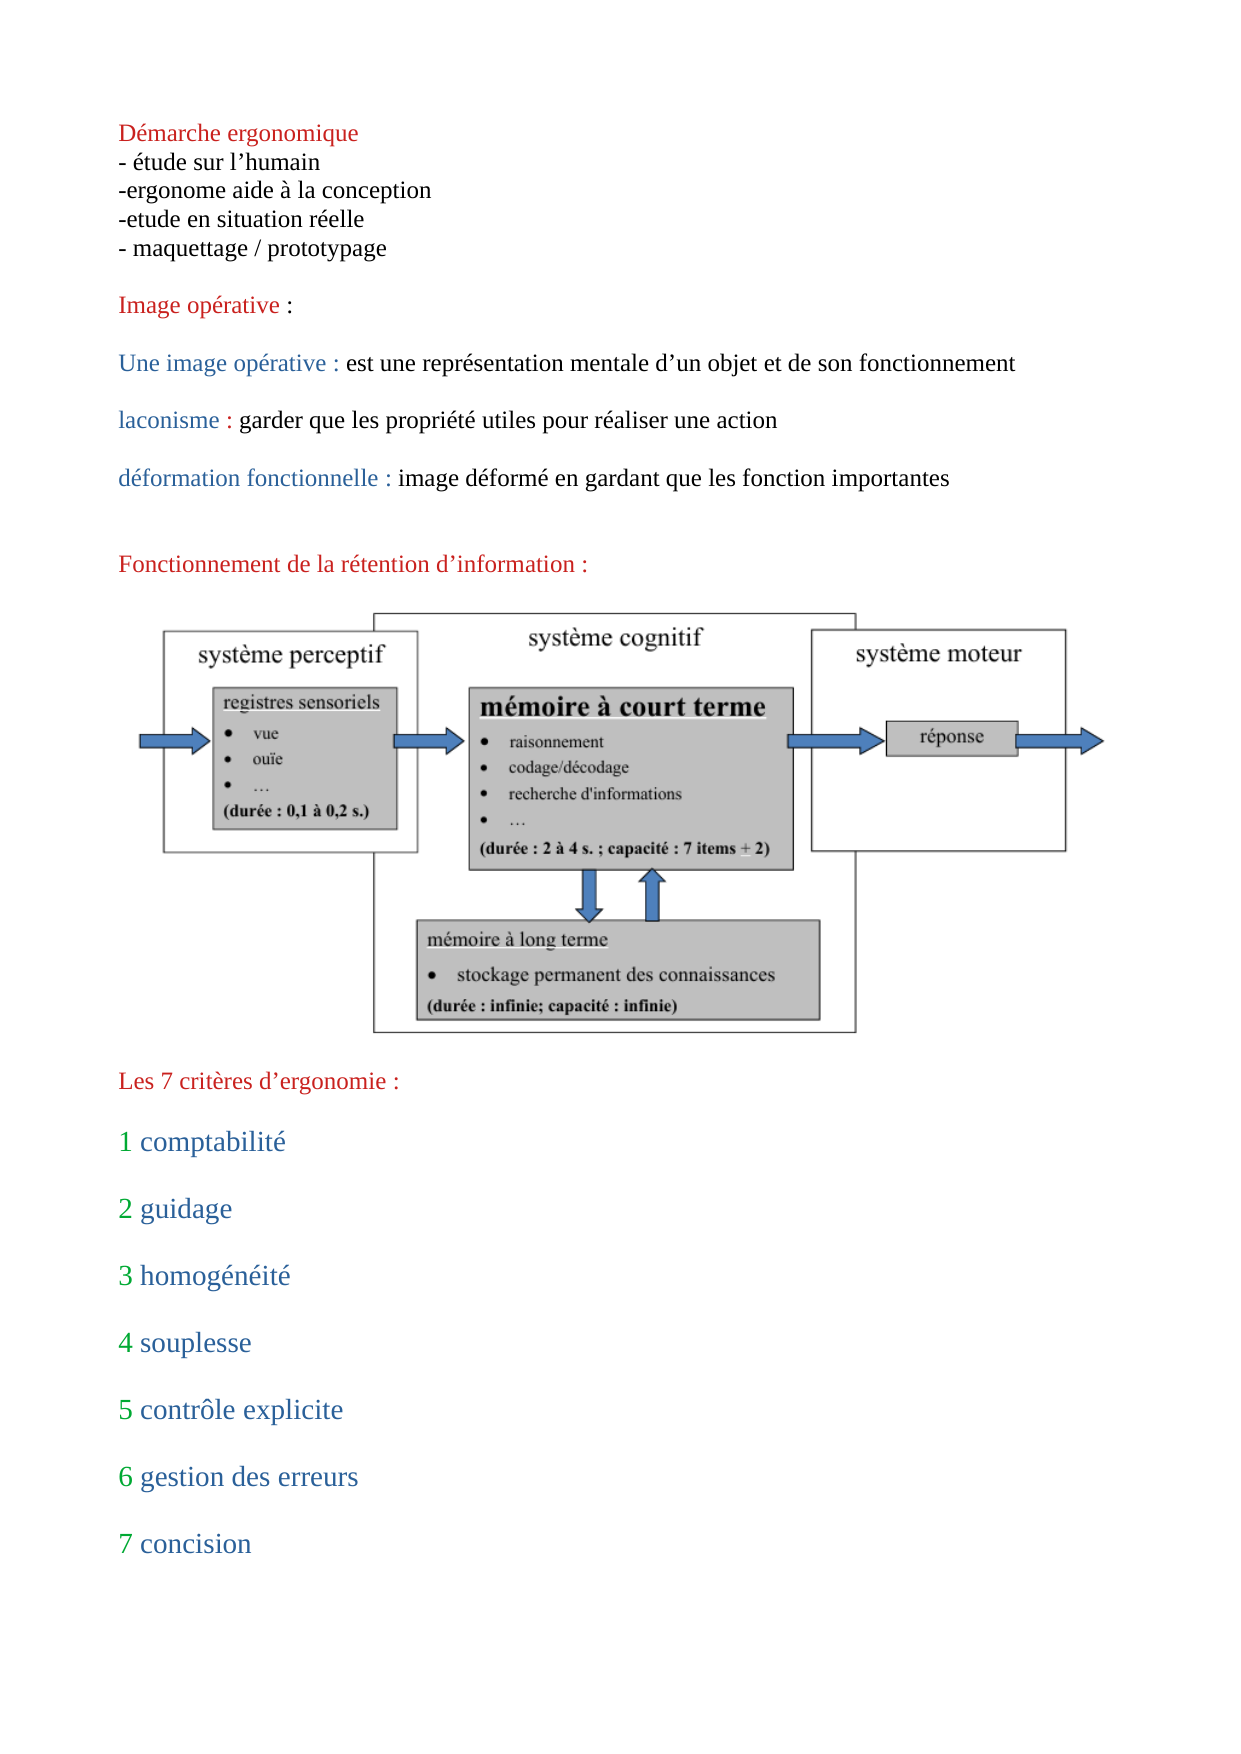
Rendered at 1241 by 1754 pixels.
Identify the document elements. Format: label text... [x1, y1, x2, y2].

text 4 souplesse [118, 1325, 1122, 1358]
text 5 contrôle explicite [118, 1392, 1122, 1426]
text laconisme : garder que les propriété utiles pour réaliser une action [118, 406, 1122, 434]
text 2 guidage [118, 1191, 1122, 1224]
text Démarche ergonomique [118, 118, 1122, 147]
text 6 gestion des erreurs [118, 1459, 1122, 1493]
text - maquettage / prototypage [118, 233, 1122, 262]
text - étude sur l’humain [118, 147, 1122, 176]
text Les 7 critères d’ergonomie : [118, 1066, 1122, 1095]
text Image opérative : [118, 291, 1122, 319]
text -ergonome aide à la conception [118, 176, 1122, 204]
text Fonctionnement de la rétention d’information : [118, 549, 1122, 578]
text Une image opérative : est une représentation mentale d’un objet et de son fonctionnement [118, 348, 1122, 377]
text déformation fonctionnelle : image déformé en gardant que les fonction importantes [118, 463, 1122, 492]
text 1 comptabilité [118, 1124, 1122, 1157]
picture [118, 590, 1123, 1038]
text 3 homogénéité [118, 1258, 1122, 1291]
text 7 concision [118, 1526, 1122, 1560]
text -etude en situation réelle [118, 204, 1122, 233]
